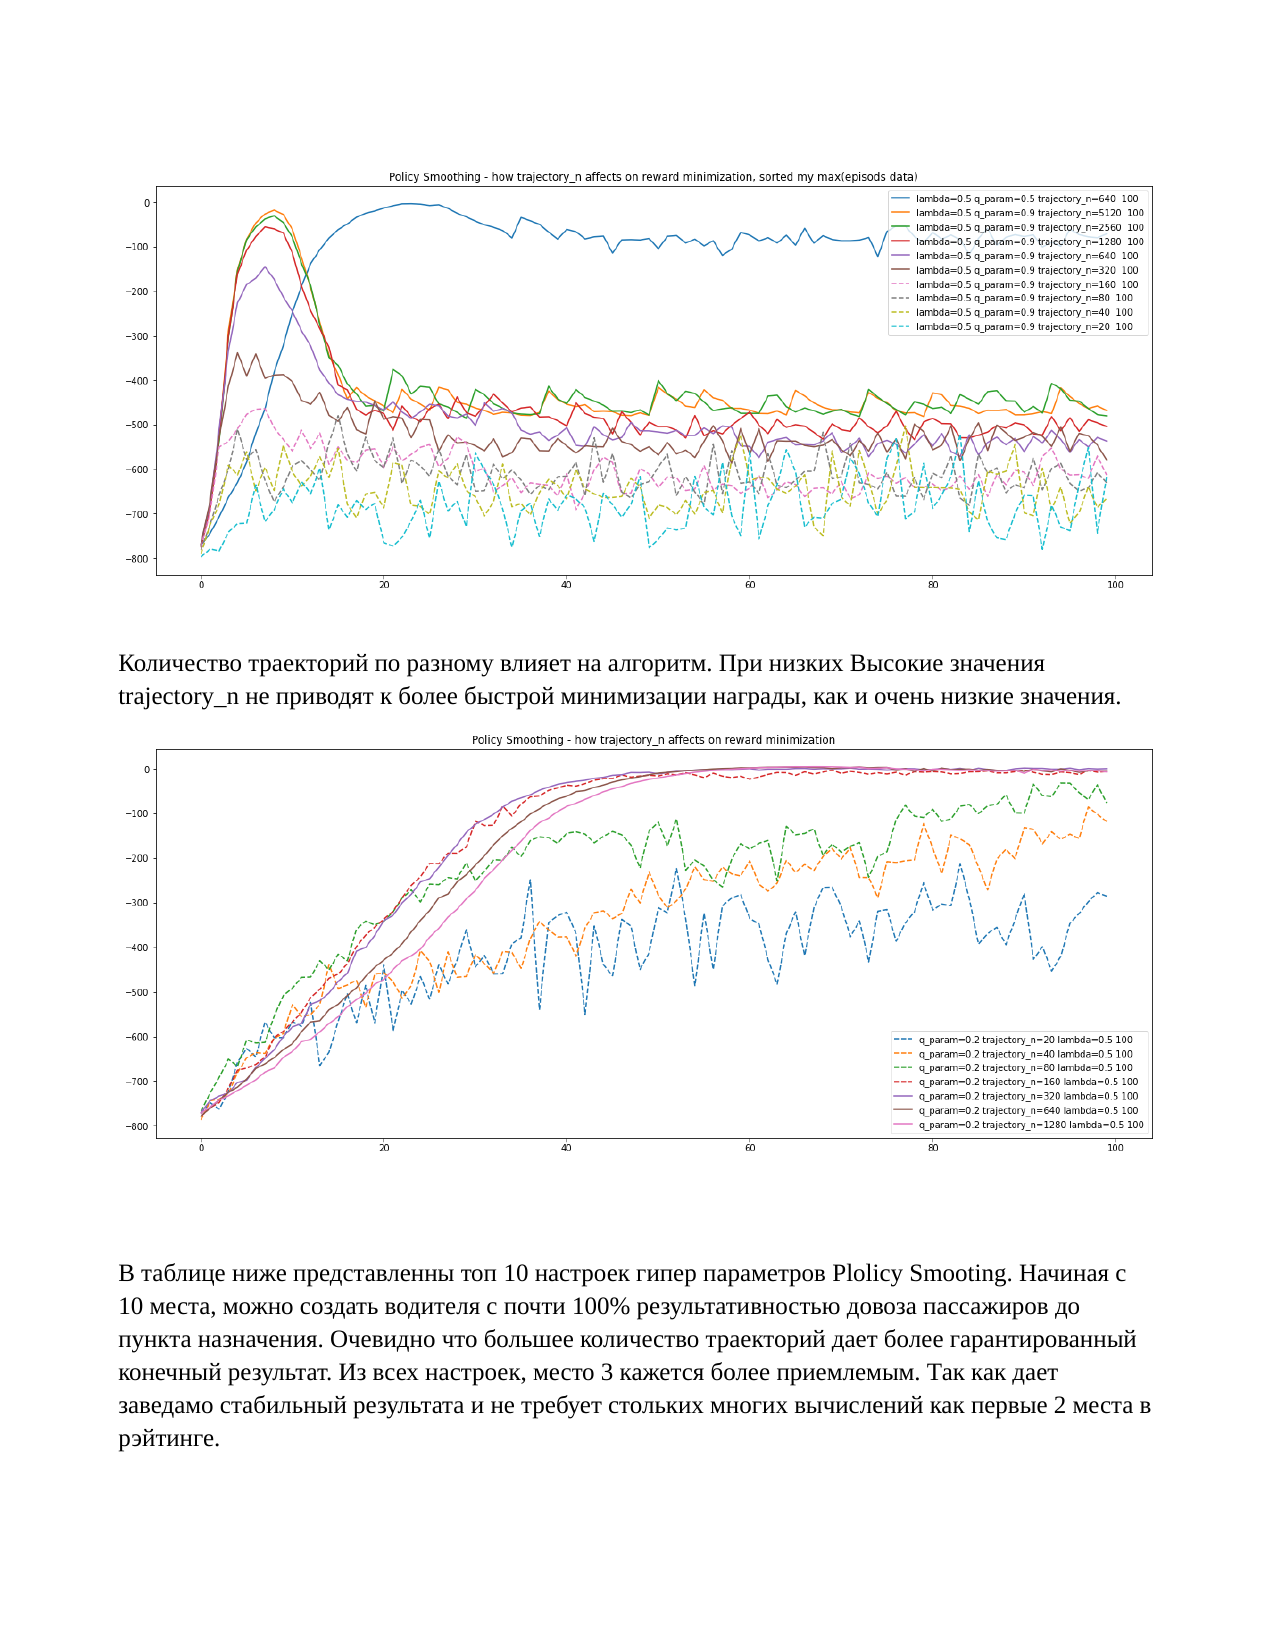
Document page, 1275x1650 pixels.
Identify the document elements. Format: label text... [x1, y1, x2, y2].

text Количество траекторий по разному влияет на алгоритм. При низких Высокие значения trajectory_n не приводят к более быстрой минимизации награды, как и очень низкие значения. [118, 648, 1157, 709]
picture [118, 165, 1157, 596]
picture [118, 728, 1157, 1159]
text В таблице ниже представленны топ 10 настроек гипер параметров Plolicy Smooting. Начиная с 10 места, можно создать водителя с почти 100% результативностью довоза пассажиров до пункта назначения. Очевидно что большее количество траекторий дает более гарантированный конечный результат. Из всех настроек, место 3 кажется более приемлемым. Так как дает заведамо стабильный результата и не требует стольких многих вычислений как первые 2 места в рэйтинге. [118, 1258, 1157, 1452]
